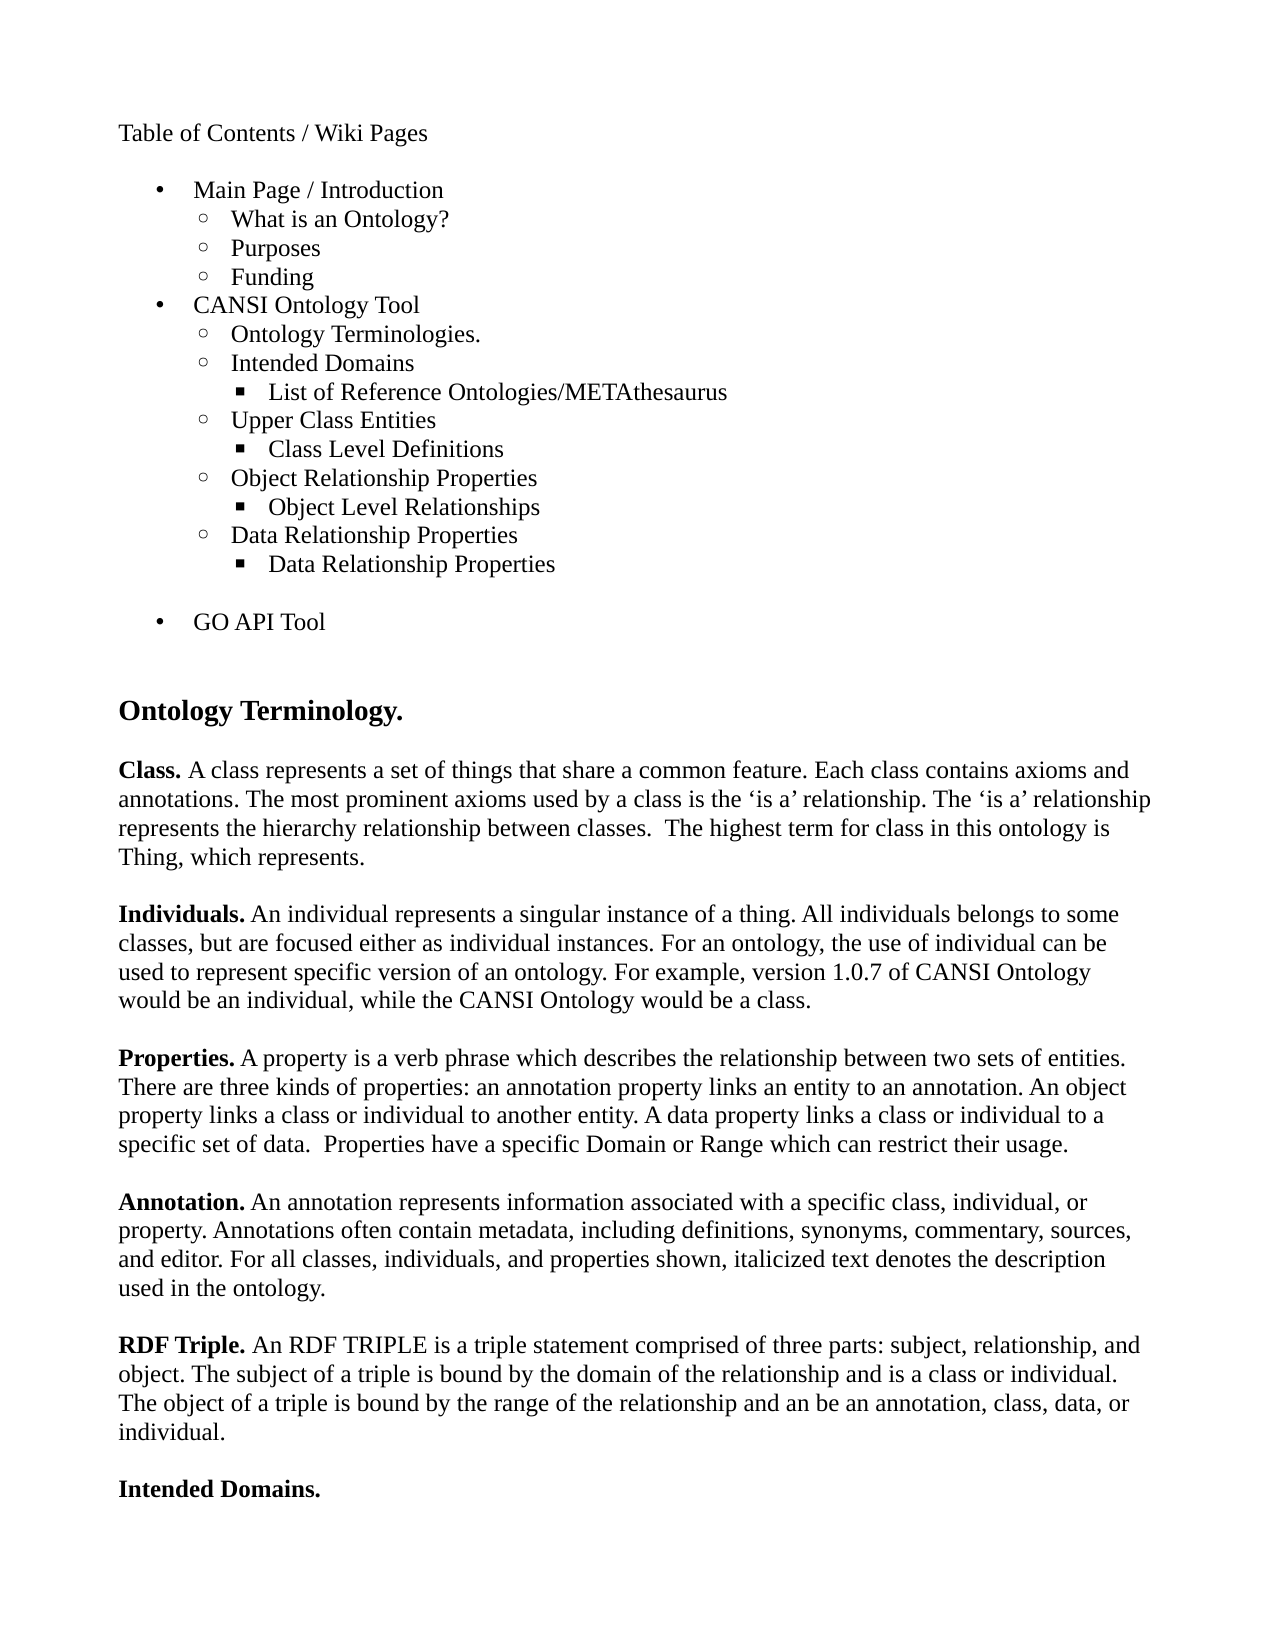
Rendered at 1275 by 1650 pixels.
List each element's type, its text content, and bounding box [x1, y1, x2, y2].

list Upper Class Entities [193, 406, 1157, 434]
list CANSI Ontology Tool [156, 291, 1157, 319]
list Intended Domains [193, 348, 1157, 377]
list Object Level Relationships [231, 492, 1157, 521]
list What is an Ontology? [193, 204, 1157, 233]
text Properties. A property is a verb phrase which describes the relationship between two sets of entities. There are three kinds of properties: an annotation property links an entity to an annotation. An object property links a class or individual to another entity. A data property links a class or individual to a specific set of data. Properties have a specific Domain or Range which can restrict their usage. [118, 1043, 1157, 1158]
text Class. A class represents a set of things that share a common feature. Each class contains axioms and annotations. The most prominent axioms used by a class is the ‘is a’ relationship. The ‘is a’ relationship represents the hierarchy relationship between classes. The highest term for class in this ontology is Thing, which represents. [118, 755, 1157, 870]
list Class Level Definitions [231, 434, 1157, 463]
list Purposes [193, 233, 1157, 262]
list Main Page / Introduction [156, 176, 1157, 204]
text Ontology Terminology. [118, 693, 1157, 727]
list Object Relationship Properties [193, 463, 1157, 492]
list Data Relationship Properties [193, 521, 1157, 549]
text Annotation. An annotation represents information associated with a specific class, individual, or property. Annotations often contain metadata, including definitions, synonyms, commentary, sources, and editor. For all classes, individuals, and properties shown, italicized text denotes the description used in the ontology. [118, 1187, 1157, 1302]
list Funding [193, 262, 1157, 291]
text Individuals. An individual represents a singular instance of a thing. All individuals belongs to some classes, but are focused either as individual instances. For an ontology, the use of individual can be used to represent specific version of an ontology. For example, version 1.0.7 of CANSI Ontology would be an individual, while the CANSI Ontology would be a class. [118, 899, 1157, 1014]
list Data Relationship Properties [231, 549, 1157, 578]
text Intended Domains. [118, 1474, 1157, 1503]
text RDF Triple. An RDF TRIPLE is a triple statement comprised of three parts: subject, relationship, and object. The subject of a triple is bound by the domain of the relationship and is a class or individual. The object of a triple is bound by the range of the relationship and an be an annotation, class, data, or individual. [118, 1330, 1157, 1445]
list Ontology Terminologies. [193, 319, 1157, 348]
text Table of Contents / Wiki Pages [118, 118, 1157, 147]
list List of Reference Ontologies/METAthesaurus [231, 377, 1157, 406]
list GO API Tool [156, 607, 1157, 636]
